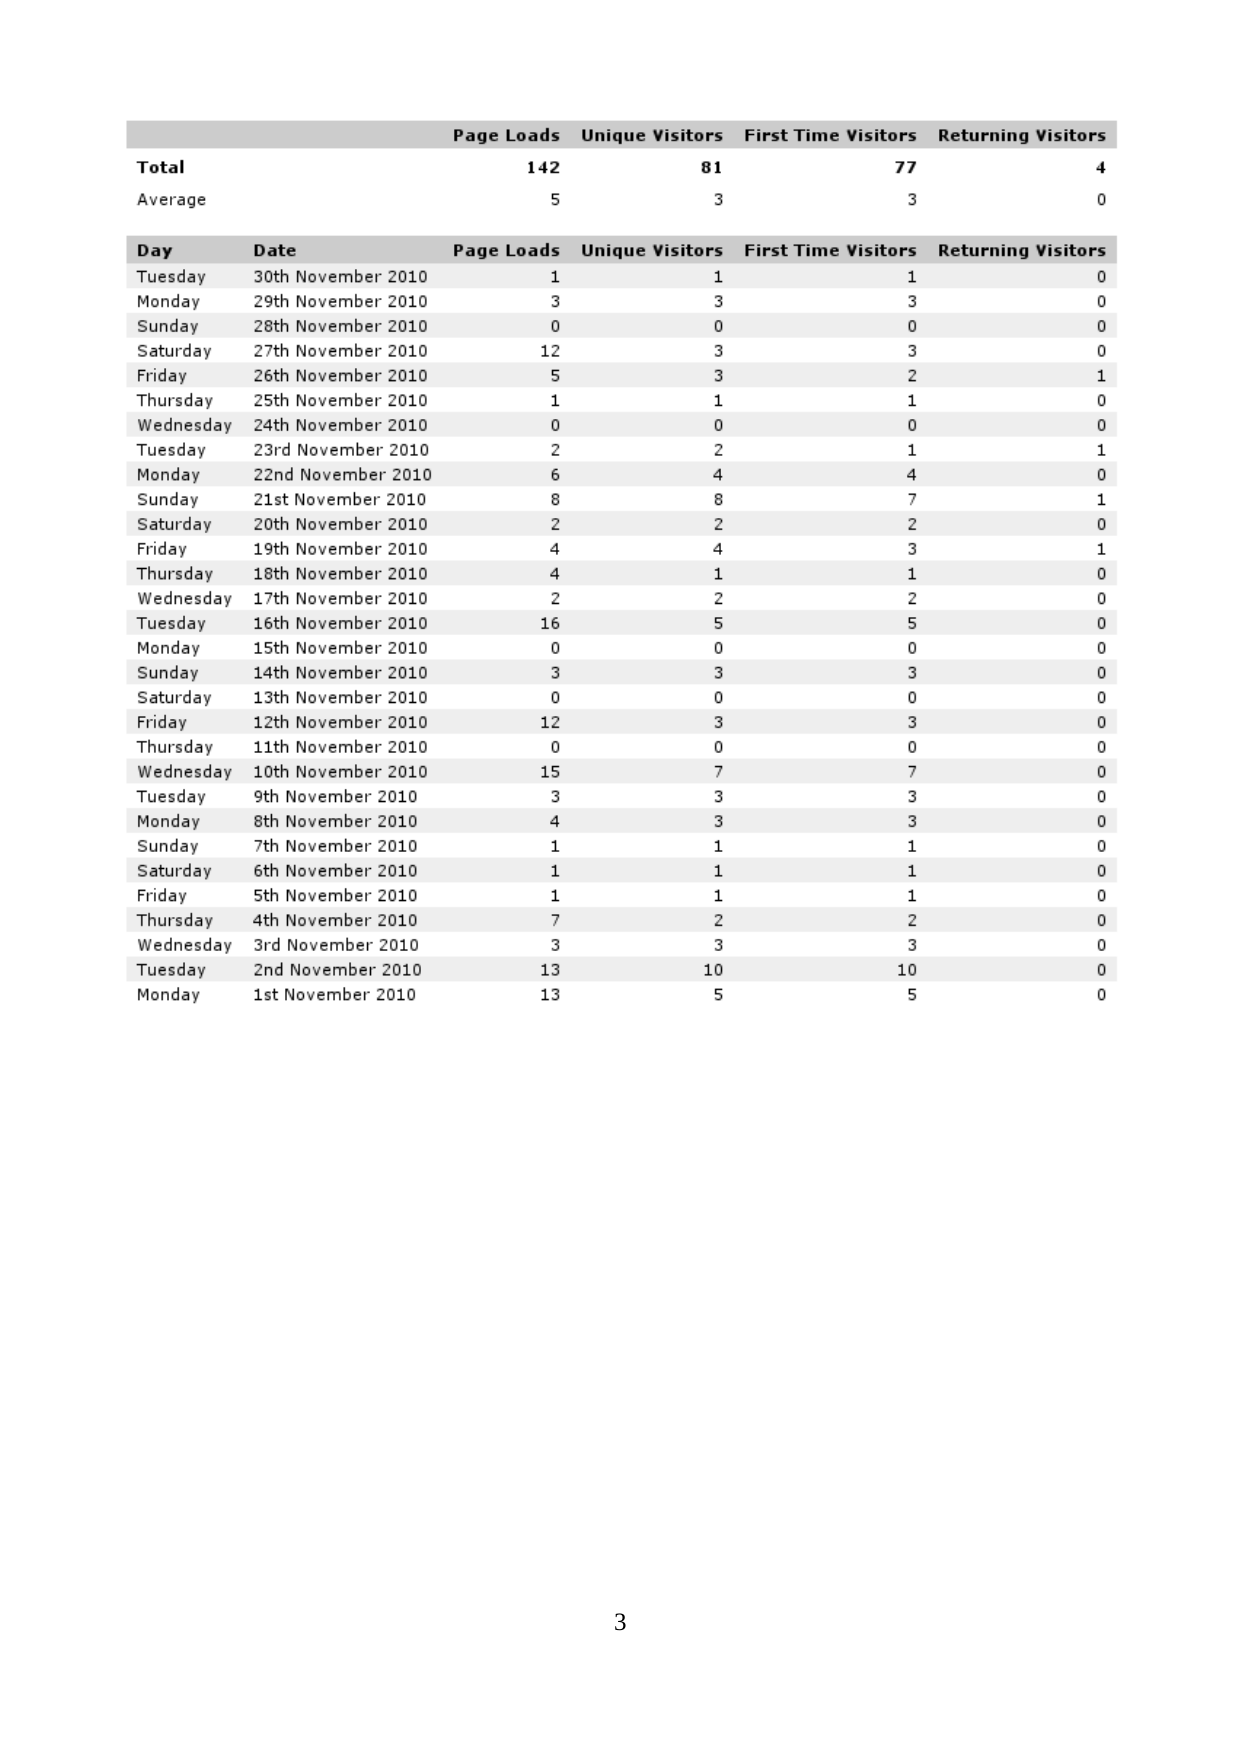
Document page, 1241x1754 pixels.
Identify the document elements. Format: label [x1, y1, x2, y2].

picture [118, 118, 1123, 1018]
